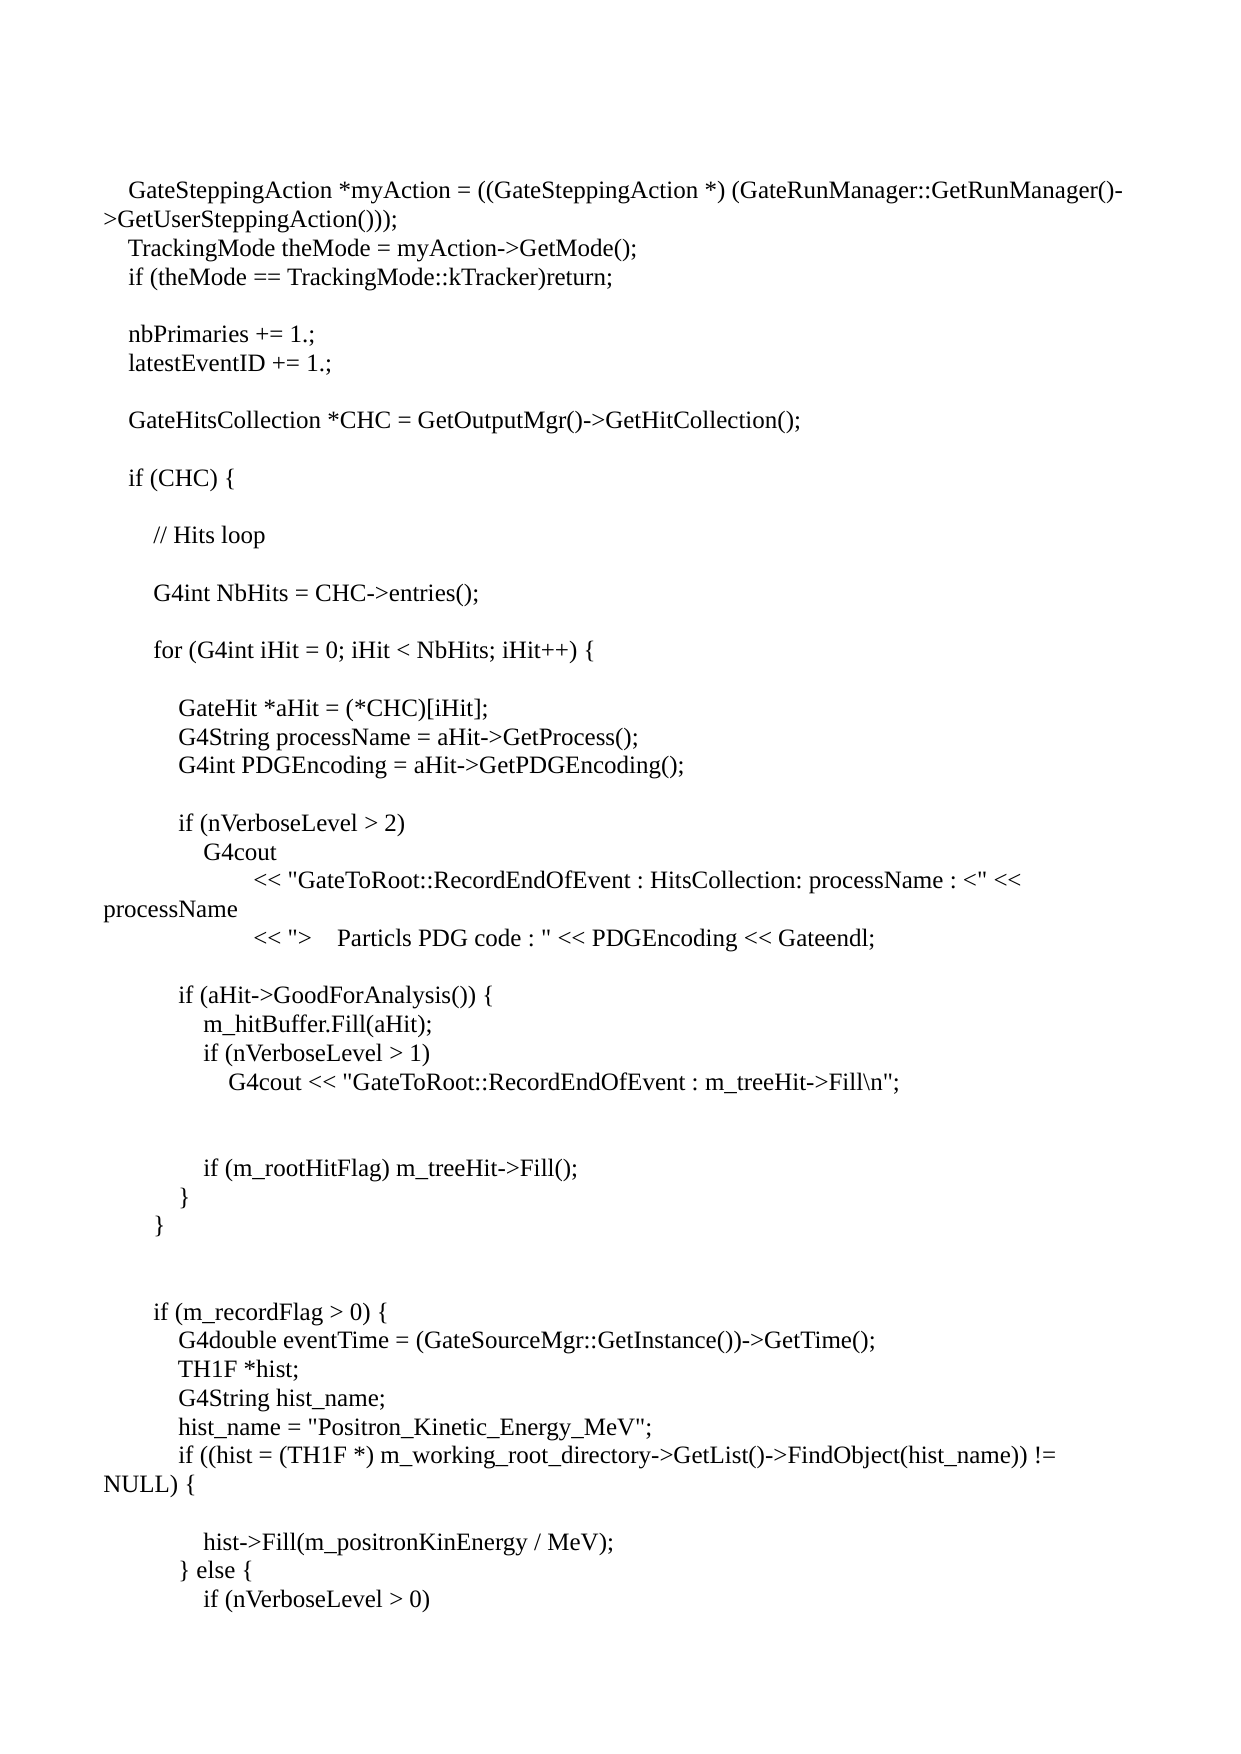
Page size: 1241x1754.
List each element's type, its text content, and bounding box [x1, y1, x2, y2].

text << "GateToRoot::RecordEndOfEvent : HitsCollection: processName : <" << processName [103, 866, 1123, 923]
text TrackingMode theMode = myAction->GetMode(); [103, 233, 1123, 262]
text if (nVerboseLevel > 2) [103, 808, 1123, 837]
text G4cout << "GateToRoot::RecordEndOfEvent : m_treeHit->Fill\n"; [103, 1067, 1123, 1096]
text if (CHC) { [103, 463, 1123, 492]
text } [103, 1211, 1123, 1239]
text if (m_recordFlag > 0) { [103, 1297, 1123, 1326]
text hist->Fill(m_positronKinEnergy / MeV); [103, 1527, 1123, 1556]
text G4int PDGEncoding = aHit->GetPDGEncoding(); [103, 751, 1123, 779]
text G4String hist_name; [103, 1383, 1123, 1412]
text // Hits loop [103, 521, 1123, 549]
text << "> Particls PDG code : " << PDGEncoding << Gateendl; [103, 923, 1123, 952]
text m_hitBuffer.Fill(aHit); [103, 1009, 1123, 1038]
text GateHitsCollection *CHC = GetOutputMgr()->GetHitCollection(); [103, 406, 1123, 434]
text G4String processName = aHit->GetProcess(); [103, 722, 1123, 751]
text G4int NbHits = CHC->entries(); [103, 578, 1123, 607]
text } else { [103, 1556, 1123, 1584]
text GateHit *aHit = (*CHC)[iHit]; [103, 693, 1123, 722]
text if (nVerboseLevel > 0) [103, 1584, 1123, 1613]
text if (aHit->GoodForAnalysis()) { [103, 981, 1123, 1009]
text if (theMode == TrackingMode::kTracker)return; [103, 262, 1123, 291]
text if (nVerboseLevel > 1) [103, 1038, 1123, 1067]
text TH1F *hist; [103, 1354, 1123, 1383]
text latestEventID += 1.; [103, 348, 1123, 377]
text G4double eventTime = (GateSourceMgr::GetInstance())->GetTime(); [103, 1326, 1123, 1354]
text G4cout [103, 837, 1123, 866]
text for (G4int iHit = 0; iHit < NbHits; iHit++) { [103, 636, 1123, 664]
text if (m_rootHitFlag) m_treeHit->Fill(); [103, 1153, 1123, 1182]
text } [103, 1182, 1123, 1211]
text if ((hist = (TH1F *) m_working_root_directory->GetList()->FindObject(hist_name)) != NULL) { [103, 1441, 1123, 1498]
text hist_name = "Positron_Kinetic_Energy_MeV"; [103, 1412, 1123, 1441]
text GateSteppingAction *myAction = ((GateSteppingAction *) (GateRunManager::GetRunManager()->GetUserSteppingAction())); [103, 176, 1123, 233]
text nbPrimaries += 1.; [103, 319, 1123, 348]
